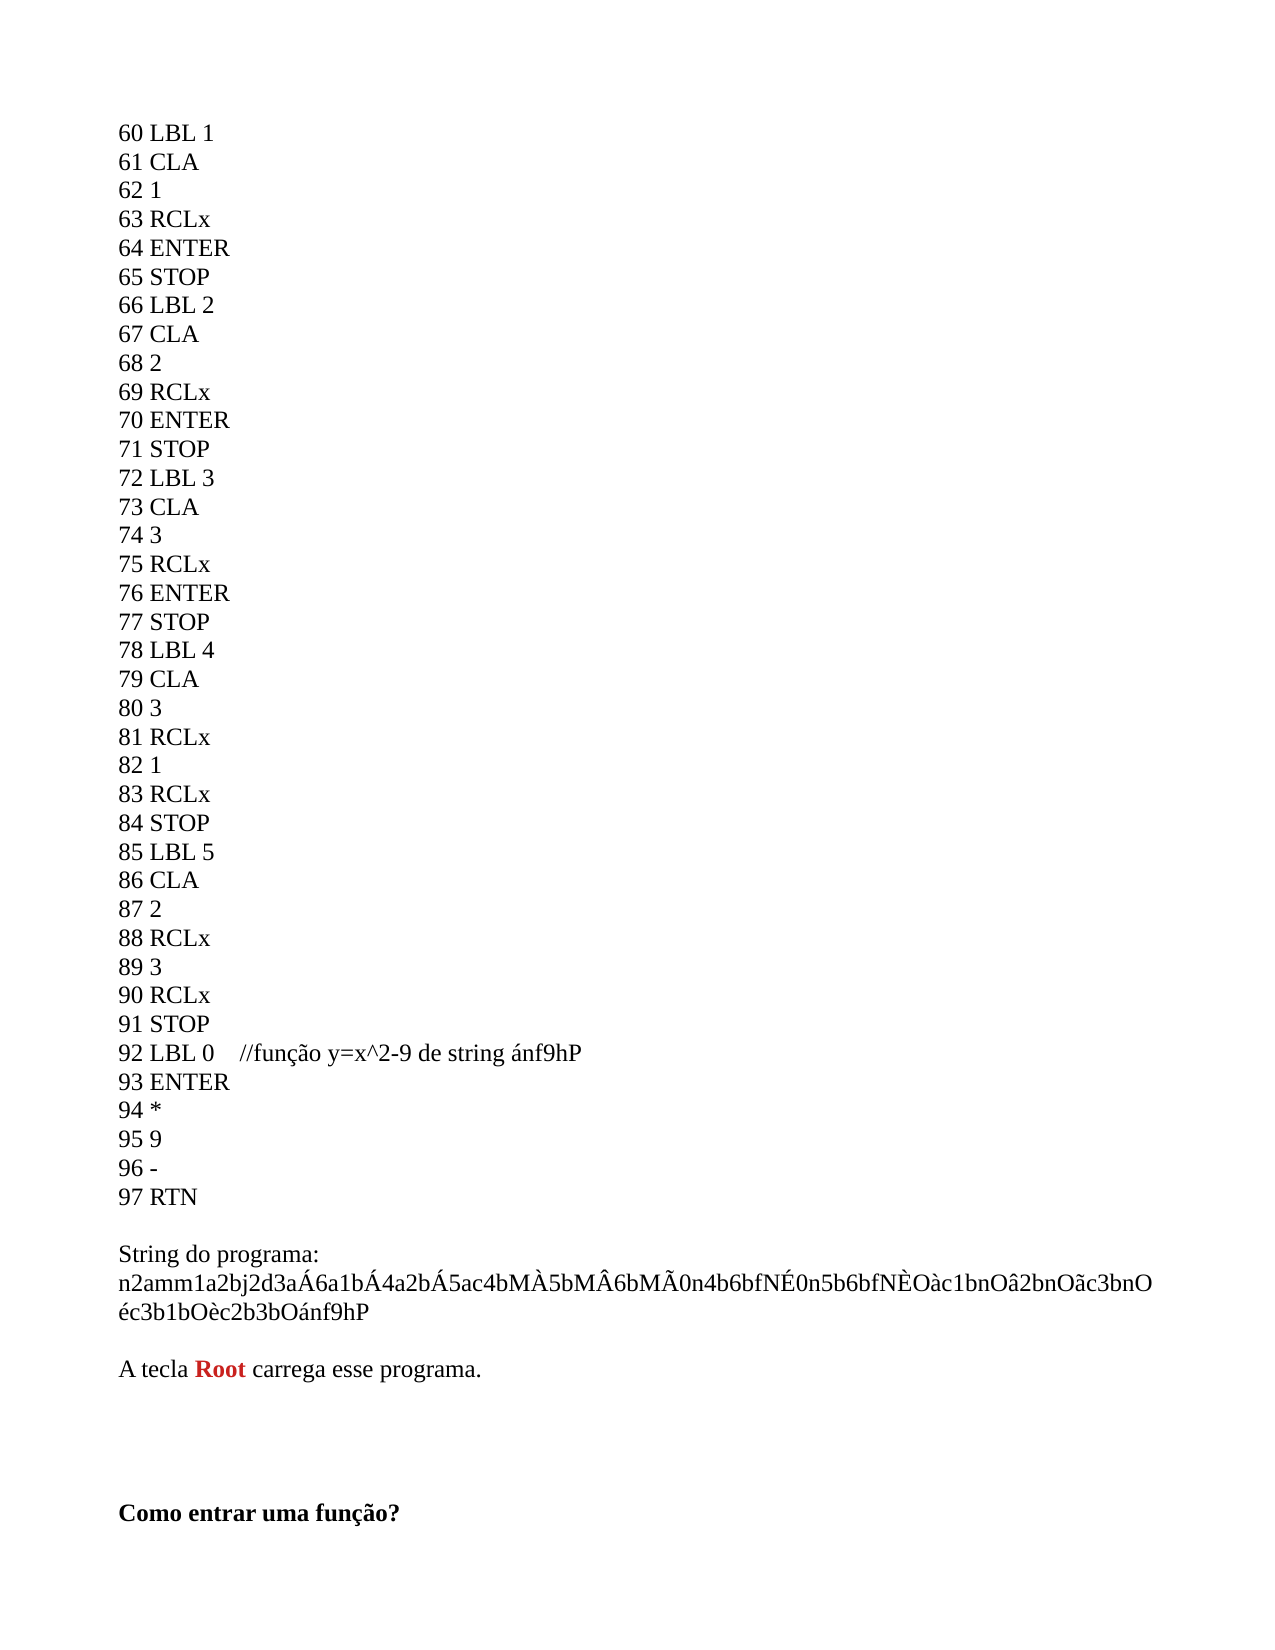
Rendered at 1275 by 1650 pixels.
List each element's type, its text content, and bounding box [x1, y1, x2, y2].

text 94 * [118, 1096, 1157, 1124]
text 60 LBL 1 [118, 118, 1157, 147]
text 91 STOP [118, 1009, 1157, 1038]
text 69 RCLx [118, 377, 1157, 406]
text n2amm1a2bj2d3aÁ6a1bÁ4a2bÁ5ac4bMÀ5bMÂ6bMÃ0n4b6bfNÉ0n5b6bfNÈOàc1bnOâ2bnOãc3bnOéc3b1bOèc2b3bOánf9hP [118, 1268, 1157, 1326]
text 73 CLA [118, 492, 1157, 521]
text 82 1 [118, 751, 1157, 779]
text 97 RTN [118, 1182, 1157, 1211]
text 90 RCLx [118, 981, 1157, 1009]
text 74 3 [118, 521, 1157, 549]
text 86 CLA [118, 866, 1157, 894]
text 64 ENTER [118, 233, 1157, 262]
text 75 RCLx [118, 549, 1157, 578]
text 61 CLA [118, 147, 1157, 176]
text 77 STOP [118, 607, 1157, 636]
text 92 LBL 0 //função y=x^2-9 de string ánf9hP [118, 1038, 1157, 1067]
text 70 ENTER [118, 406, 1157, 434]
text 87 2 [118, 894, 1157, 923]
text 76 ENTER [118, 578, 1157, 607]
text 71 STOP [118, 434, 1157, 463]
text 96 - [118, 1153, 1157, 1182]
text 80 3 [118, 693, 1157, 722]
text 88 RCLx [118, 923, 1157, 952]
text 72 LBL 3 [118, 463, 1157, 492]
text 65 STOP [118, 262, 1157, 291]
text 78 LBL 4 [118, 636, 1157, 664]
text 83 RCLx [118, 779, 1157, 808]
text 89 3 [118, 952, 1157, 981]
text 62 1 [118, 176, 1157, 204]
text 68 2 [118, 348, 1157, 377]
text 81 RCLx [118, 722, 1157, 751]
text 85 LBL 5 [118, 837, 1157, 866]
text A tecla Root carrega esse programa. [118, 1354, 1157, 1383]
text 67 CLA [118, 319, 1157, 348]
text Como entrar uma função? [118, 1498, 1157, 1527]
text 63 RCLx [118, 204, 1157, 233]
text 79 CLA [118, 664, 1157, 693]
text String do programa: [118, 1239, 1157, 1268]
text 95 9 [118, 1124, 1157, 1153]
text 84 STOP [118, 808, 1157, 837]
text 66 LBL 2 [118, 291, 1157, 319]
text 93 ENTER [118, 1067, 1157, 1096]
